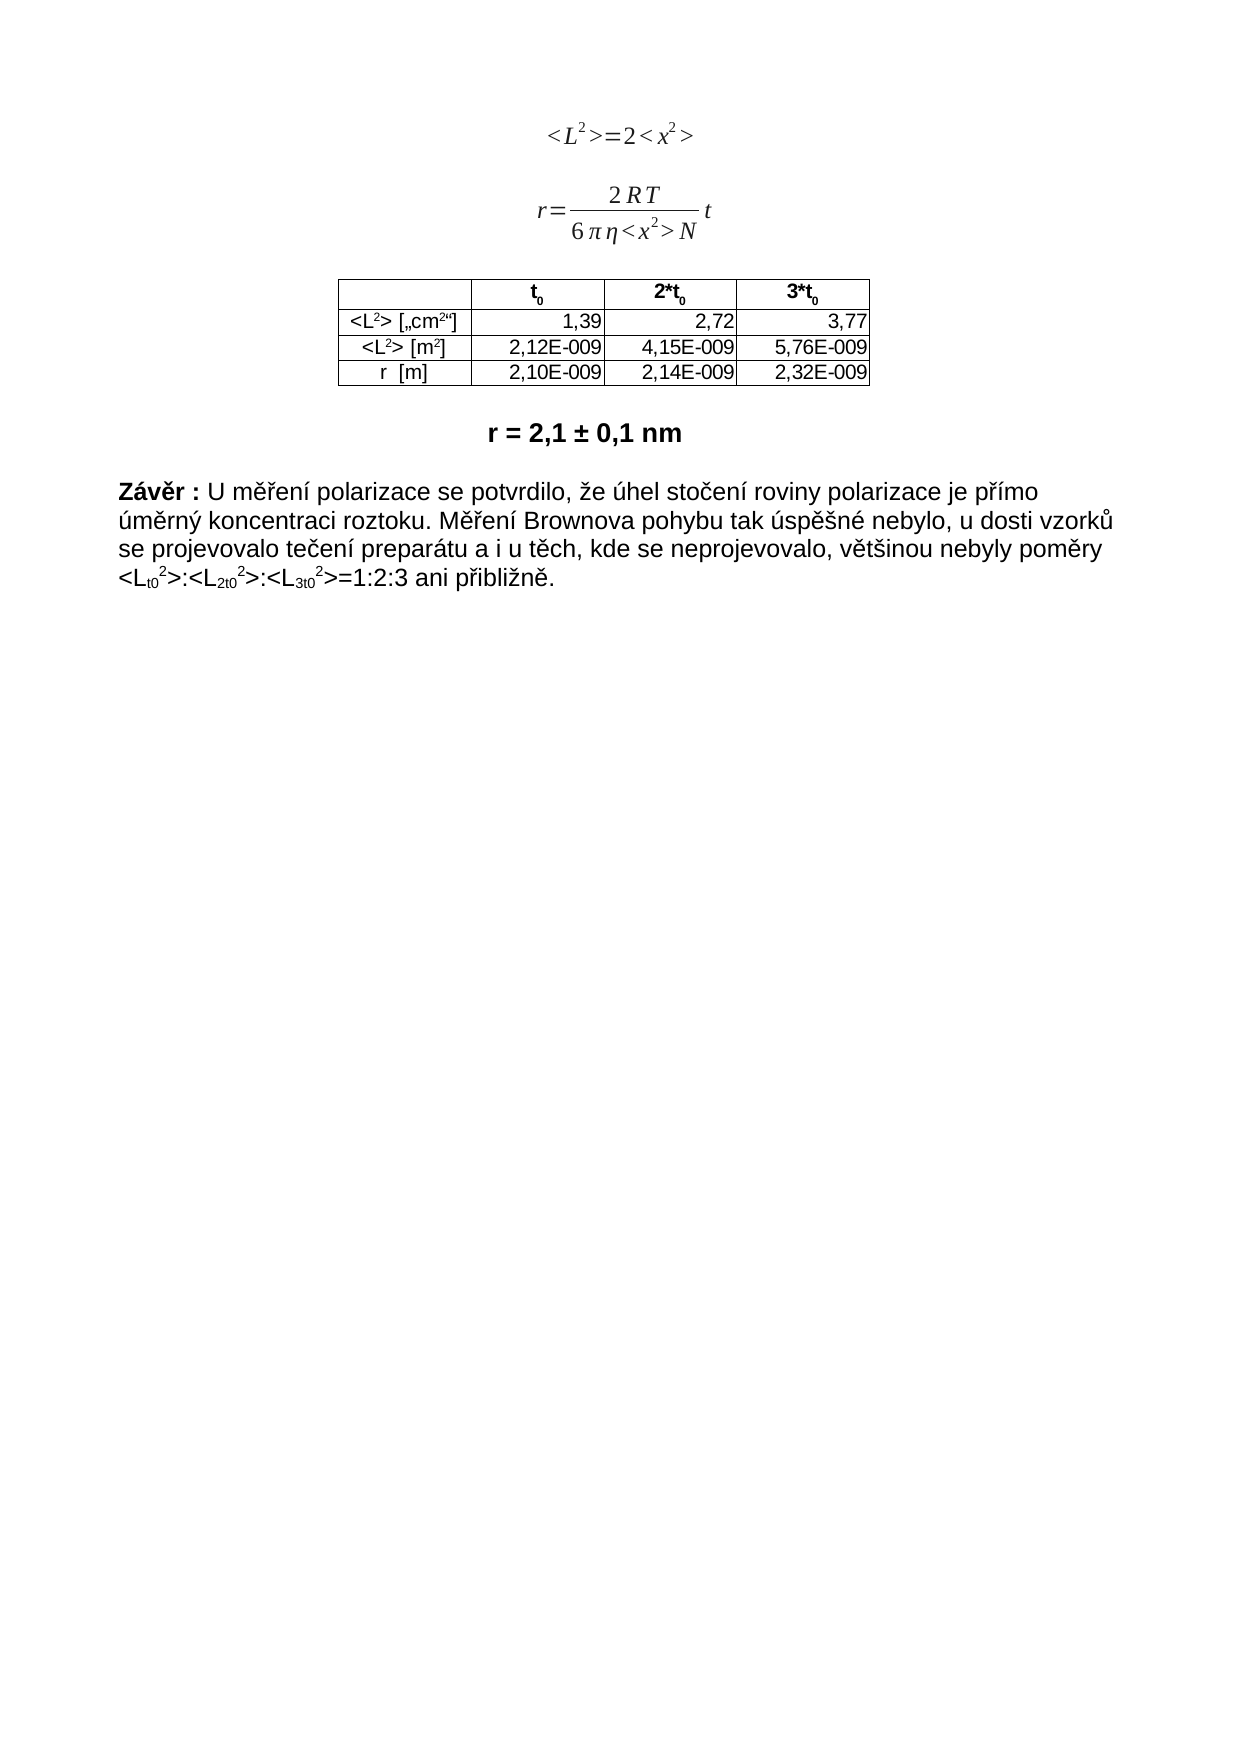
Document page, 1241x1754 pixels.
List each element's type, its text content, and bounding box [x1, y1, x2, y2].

text r = 2,1 ± 0,1 nm [118, 417, 1122, 448]
text Závěr : U měření polarizace se potvrdilo, že úhel stočení roviny polarizace je přímo úměrný koncentraci roztoku. Měření Brownova pohybu tak úspěšné nebylo, u dosti vzorků se projevovalo tečení preparátu a i u těch, kde se neprojevovalo, většinou nebyly poměry <Lt02>:<L2t02>:<L3t02>=1:2:3 ani přibližně. [118, 477, 1122, 592]
